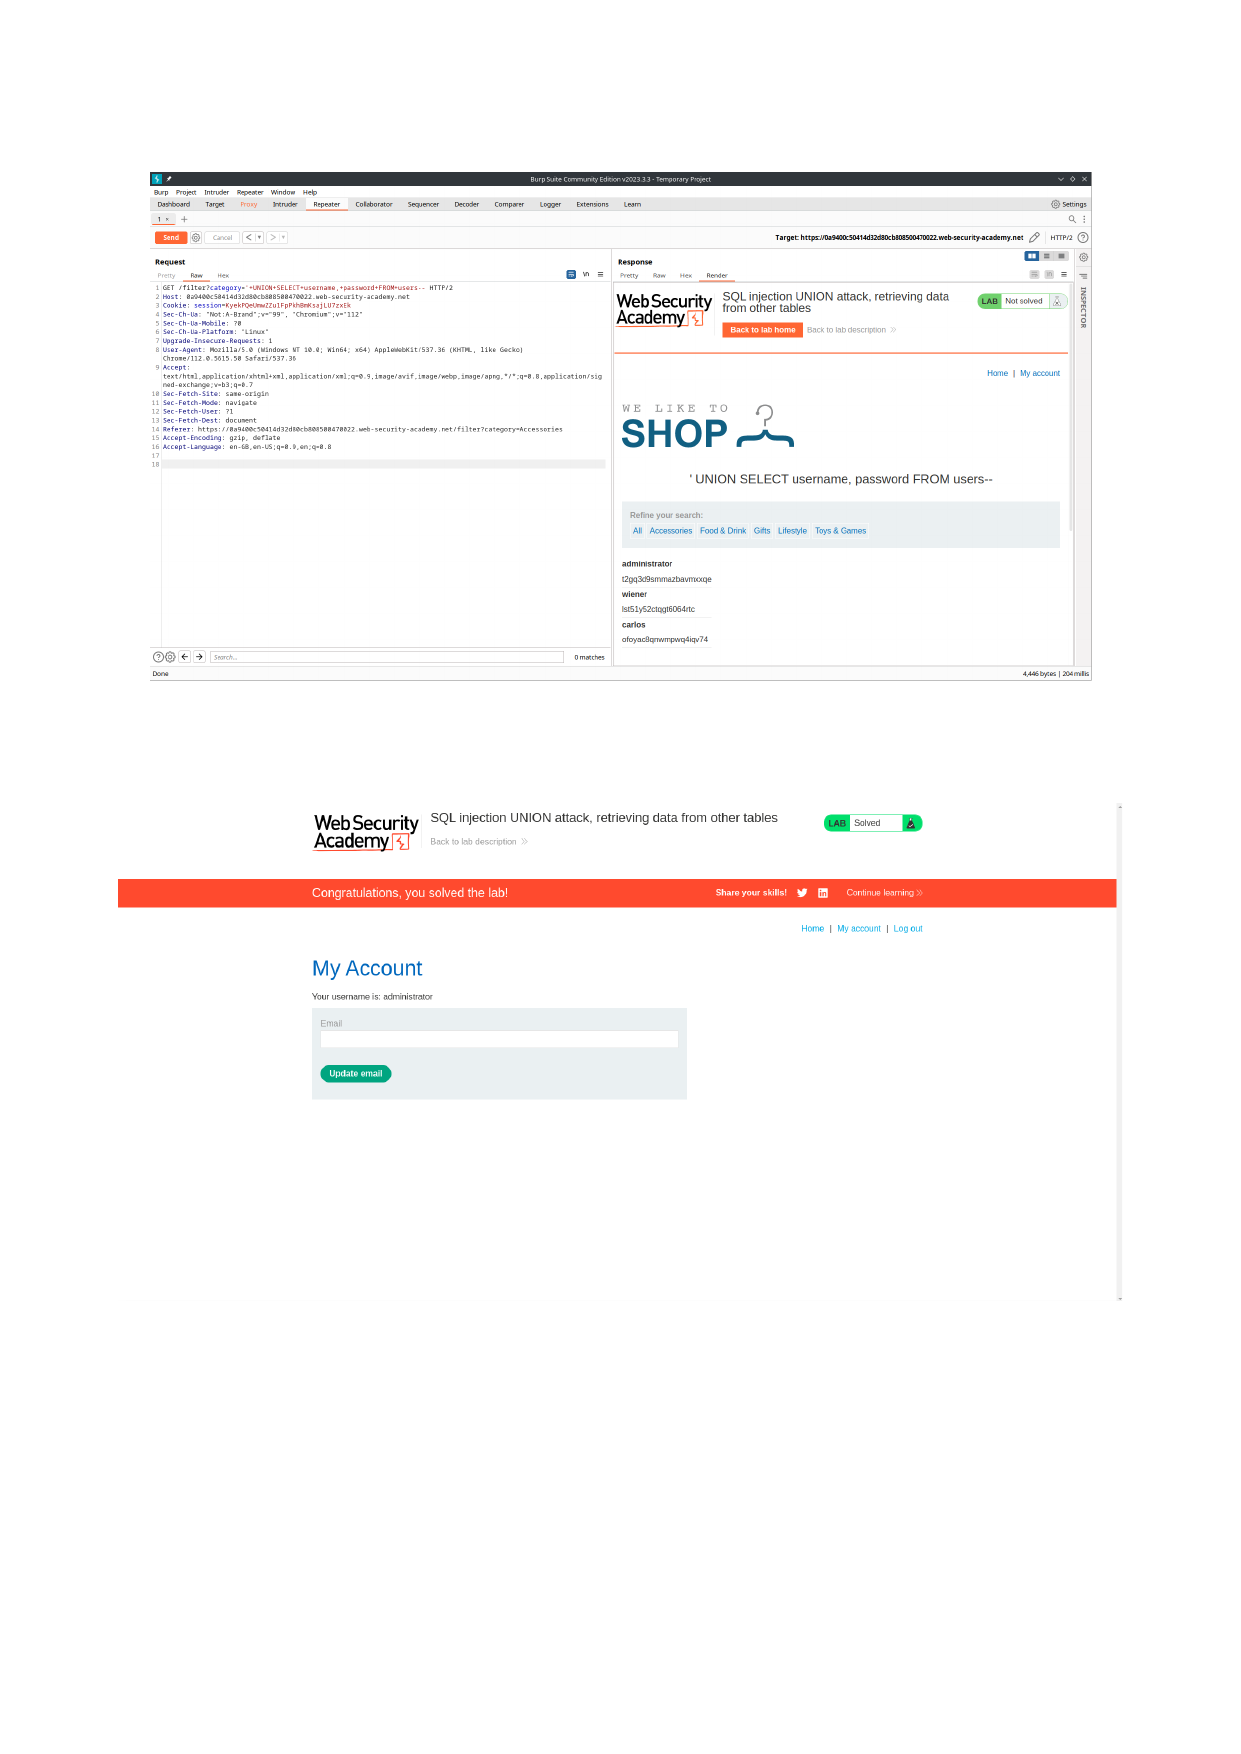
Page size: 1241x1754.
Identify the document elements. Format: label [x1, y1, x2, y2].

picture [118, 803, 1123, 1301]
picture [118, 146, 1123, 718]
